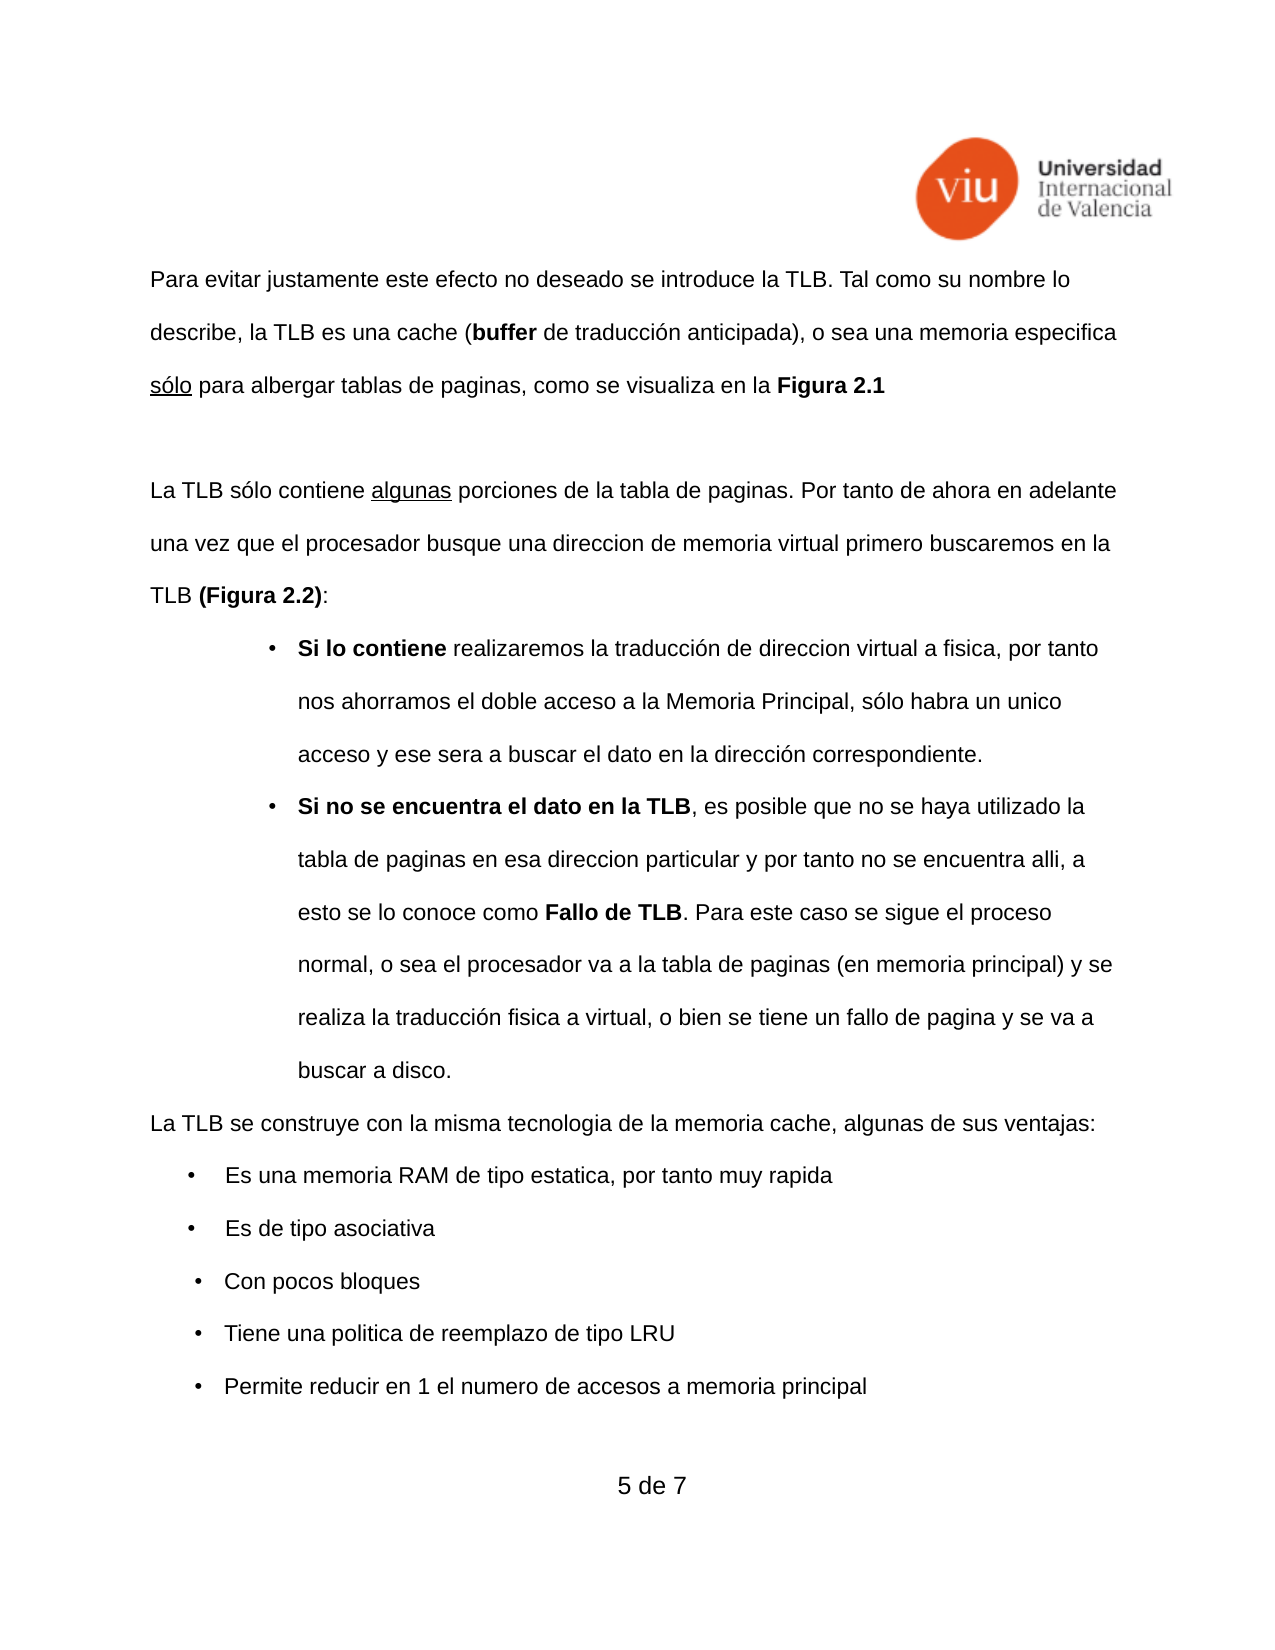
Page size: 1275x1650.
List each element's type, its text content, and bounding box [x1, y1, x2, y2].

list Con pocos bloques [194, 1268, 1125, 1294]
list Permite reducir en 1 el numero de accesos a memoria principal [194, 1373, 1125, 1399]
text La TLB se construye con la misma tecnologia de la memoria cache, algunas de sus ventajas: [150, 1109, 1125, 1136]
list Si no se encuentra el dato en la TLB, es posible que no se haya utilizado la tabla de paginas en esa direccion particular y por tanto no se encuentra alli, a esto se lo conoce como Fallo de TLB. Para este caso se sigue el proceso normal, o sea el procesador va a la tabla de paginas (en memoria principal) y se realiza la traducción fisica a virtual, o bien se tiene un fallo de pagina y se va a buscar a disco. [268, 793, 1125, 1083]
list Si lo contiene realizaremos la traducción de direccion virtual a fisica, por tanto nos ahorramos el doble acceso a la Memoria Principal, sólo habra un unico acceso y ese sera a buscar el dato en la dirección correspondiente. [268, 635, 1125, 767]
list Es de tipo asociativa [187, 1215, 1125, 1241]
text La TLB sólo contiene algunas porciones de la tabla de paginas. Por tanto de ahora en adelante una vez que el procesador busque una direccion de memoria virtual primero buscaremos en la TLB (Figura 2.2): [150, 477, 1125, 609]
picture [913, 134, 1175, 245]
text Para evitar justamente este efecto no deseado se introduce la TLB. Tal como su nombre lo describe, la TLB es una cache (buffer de traducción anticipada), o sea una memoria especifica sólo para albergar tablas de paginas, como se visualiza en la Figura 2.1 [150, 266, 1125, 398]
list Tiene una politica de reemplazo de tipo LRU [194, 1320, 1125, 1347]
list Es una memoria RAM de tipo estatica, por tanto muy rapida [187, 1162, 1125, 1189]
